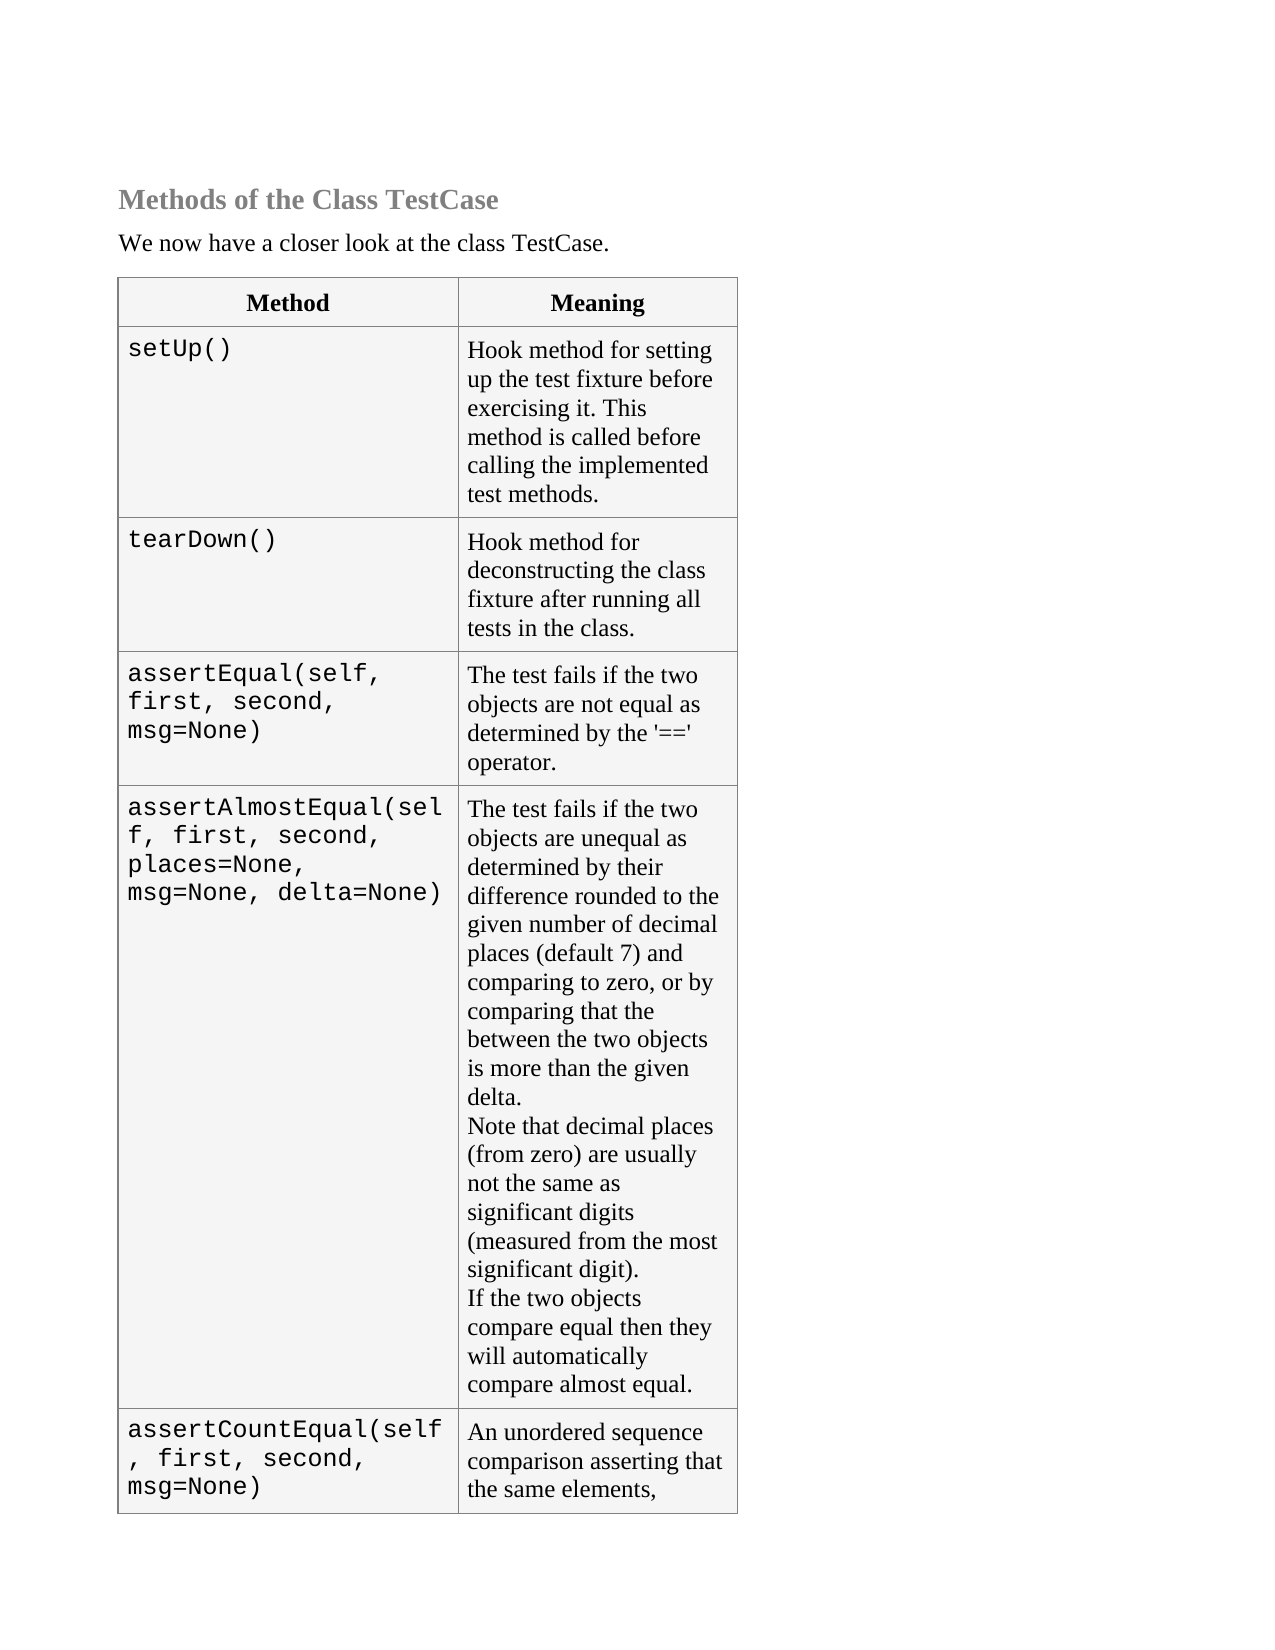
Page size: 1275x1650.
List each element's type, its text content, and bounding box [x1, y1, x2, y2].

table_cell tearDown() [119, 518, 458, 651]
table_cell assertEqual(self, first, second, msg=None) [119, 652, 458, 785]
subtitle Methods of the Class TestCase [118, 182, 1157, 215]
text We now have a closer look at the class TestCase. [118, 228, 1157, 257]
table_cell Hook method for setting up the test fixture before exercising it. This method is called before calling the implemented test methods. [459, 327, 737, 517]
table_cell Hook method for deconstructing the class fixture after running all tests in the class. [459, 518, 737, 651]
table_cell The test fails if the two objects are unequal as determined by their difference rounded to the given number of decimal places (default 7) and comparing to zero, or by comparing that the between the two objects is more than the given delta. Note that decimal places (from zero) are usually not the same as significant digits (measured from the most significant digit). If the two objects compare equal then they will automatically compare almost equal. [459, 786, 737, 1408]
table_cell assertAlmostEqual(self, first, second, places=None, msg=None, delta=None) [119, 786, 458, 1408]
table_header Method [119, 278, 458, 326]
table_cell An unordered sequence comparison asserting that the same elements, [459, 1409, 737, 1513]
table_cell assertCountEqual(self, first, second, msg=None) [119, 1409, 458, 1513]
table_header Meaning [459, 278, 737, 326]
table_cell setUp() [119, 327, 458, 517]
table_cell The test fails if the two objects are not equal as determined by the '==' operator. [459, 652, 737, 785]
